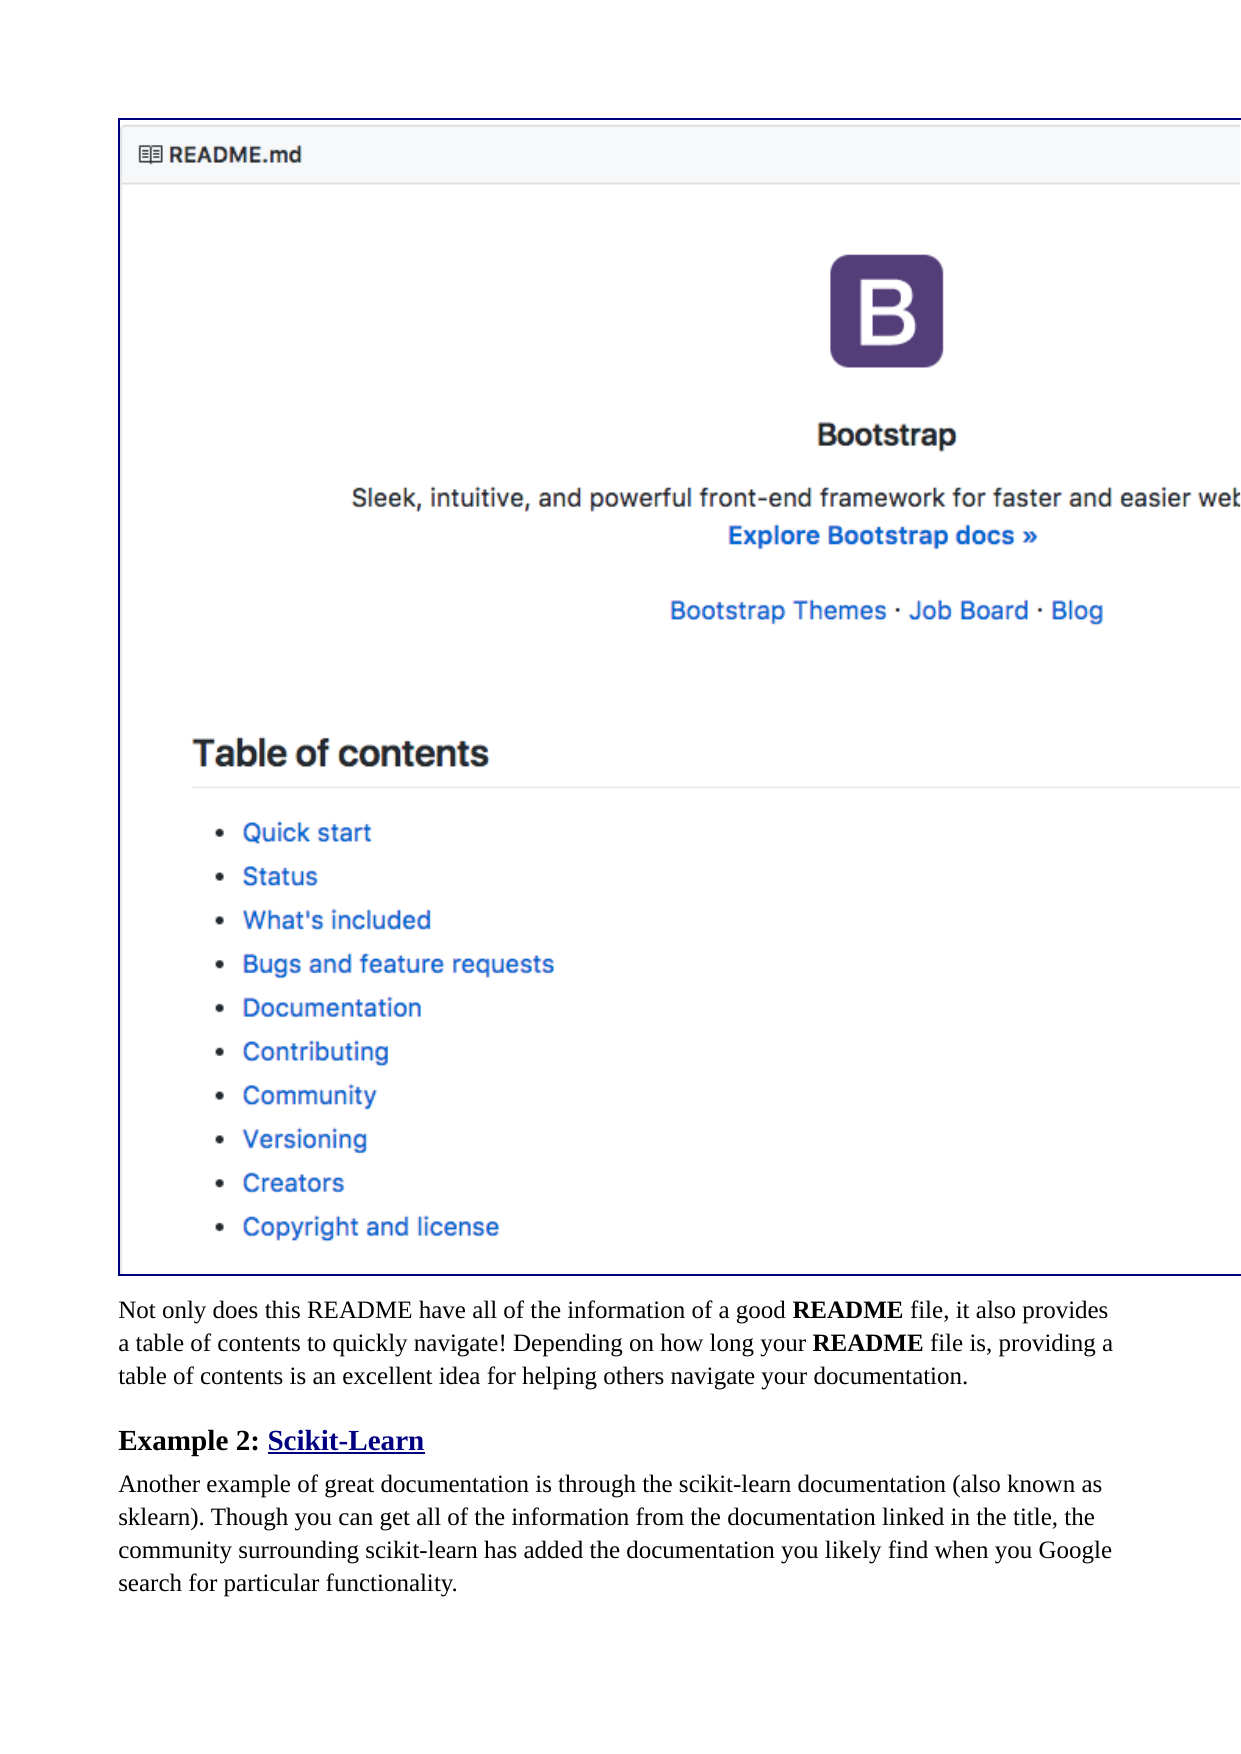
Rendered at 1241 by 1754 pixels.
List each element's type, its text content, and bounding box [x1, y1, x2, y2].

subtitle Example 2: Scikit-Learn [118, 1423, 1122, 1457]
picture [120, 120, 1241, 1274]
text Not only does this README have all of the information of a good README file, it also provides a table of contents to quickly navigate! Depending on how long your README file is, providing a table of contents is an excellent idea for helping others navigate your documentation. [118, 1295, 1122, 1389]
text Another example of great documentation is through the scikit-learn documentation (also known as sklearn). Though you can get all of the information from the documentation linked in the title, the community surrounding scikit-learn has added the documentation you likely find when you Google search for particular functionality. [118, 1469, 1122, 1597]
